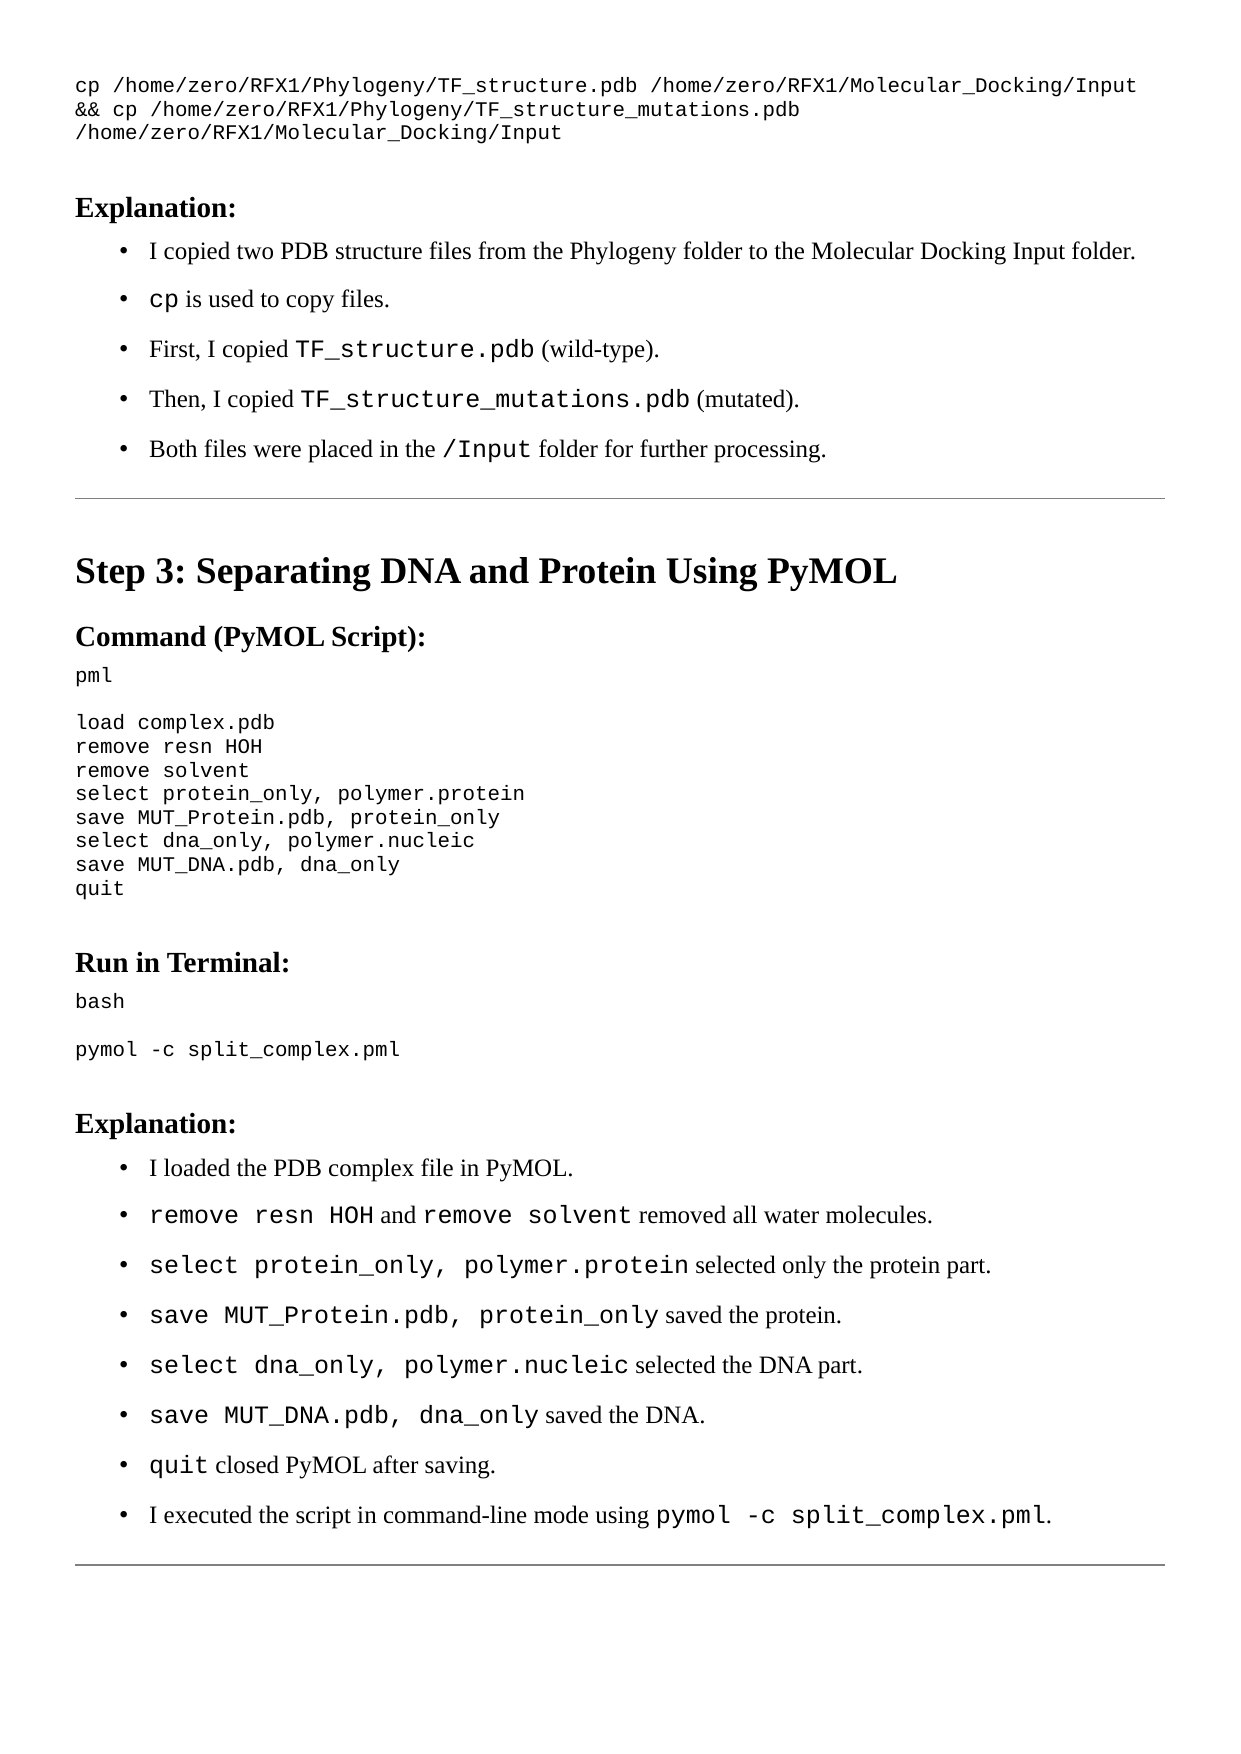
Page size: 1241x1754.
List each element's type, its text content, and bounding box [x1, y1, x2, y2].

text quit [75, 878, 1165, 901]
list First, I copied TF_structure.pdb (wild-type). [119, 334, 1165, 364]
text select protein_only, polymer.protein [75, 783, 1165, 807]
list remove resn HOH and remove solvent removed all water molecules. [119, 1200, 1165, 1231]
text bash [75, 992, 1165, 1015]
text save MUT_DNA.pdb, dna_only [75, 854, 1165, 878]
subtitle Command (PyMOL Script): [75, 619, 1165, 652]
list Then, I copied TF_structure_mutations.pdb (mutated). [119, 384, 1165, 414]
subtitle Explanation: [75, 190, 1165, 223]
list select dna_only, polymer.nucleic selected the DNA part. [119, 1350, 1165, 1381]
text cp /home/zero/RFX1/Phylogeny/TF_structure.pdb /home/zero/RFX1/Molecular_Docking/Input && cp /home/zero/RFX1/Phylogeny/TF_structure_mutations.pdb /home/zero/RFX1/Molecular_Docking/Input [75, 75, 1165, 146]
list I loaded the PDB complex file in PyMOL. [119, 1153, 1165, 1181]
text pymol -c split_complex.pml [75, 1039, 1165, 1062]
list quit closed PyMOL after saving. [119, 1450, 1165, 1481]
list Both files were placed in the /Input folder for further processing. [119, 434, 1165, 464]
text select dna_only, polymer.nucleic [75, 831, 1165, 854]
list I executed the script in command-line mode using pymol -c split_complex.pml. [119, 1500, 1165, 1531]
list save MUT_Protein.pdb, protein_only saved the protein. [119, 1300, 1165, 1331]
text pml [75, 665, 1165, 689]
list save MUT_DNA.pdb, dna_only saved the DNA. [119, 1400, 1165, 1431]
subtitle Explanation: [75, 1107, 1165, 1140]
subtitle Run in Terminal: [75, 946, 1165, 979]
list select protein_only, polymer.protein selected only the protein part. [119, 1250, 1165, 1281]
list I copied two PDB structure files from the Phylogeny folder to the Molecular Docking Input folder. [119, 236, 1165, 265]
list cp is used to copy files. [119, 284, 1165, 314]
text save MUT_Protein.pdb, protein_only [75, 807, 1165, 831]
subtitle Step 3: Separating DNA and Protein Using PyMOL [75, 549, 1165, 592]
text load complex.pdb [75, 712, 1165, 736]
text remove resn HOH [75, 736, 1165, 759]
text remove solvent [75, 759, 1165, 783]
